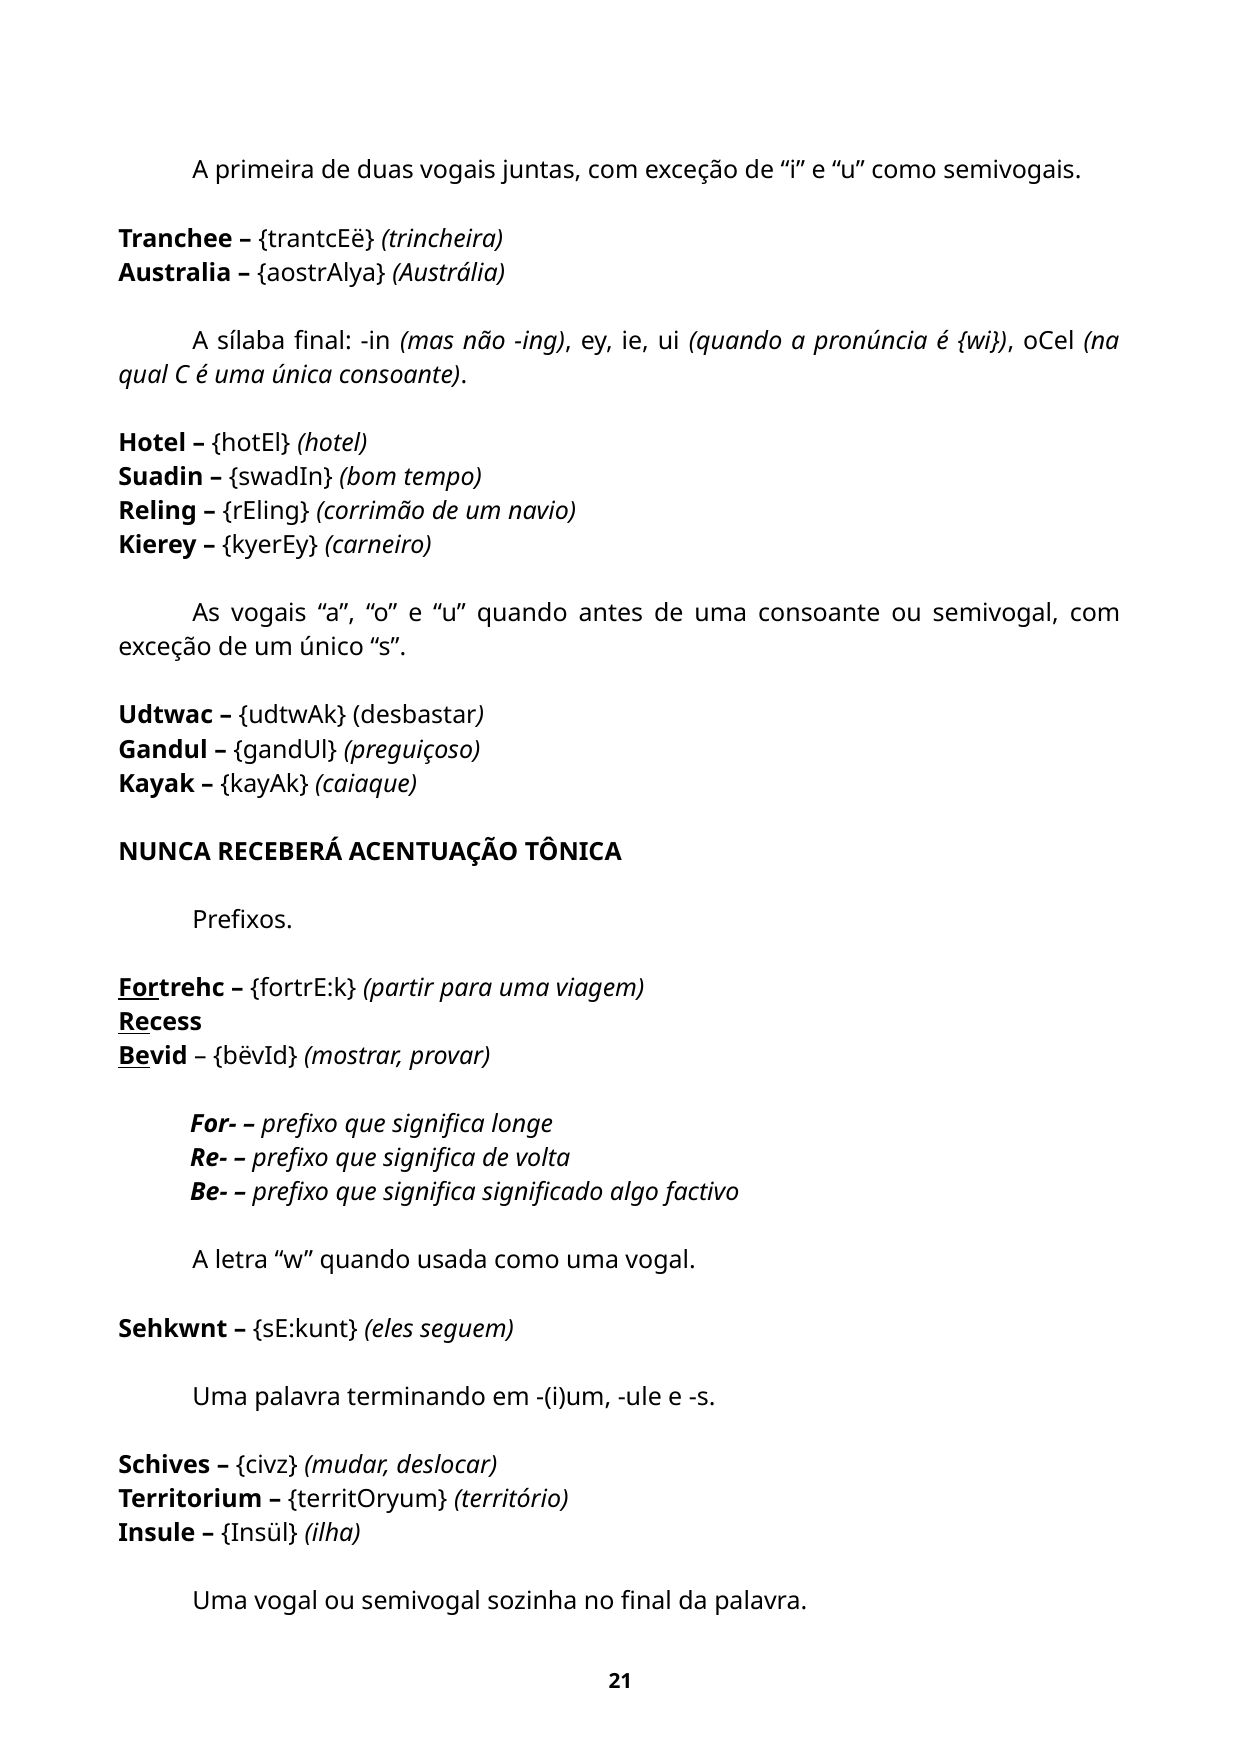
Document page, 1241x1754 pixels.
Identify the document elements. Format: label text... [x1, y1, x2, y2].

text Insule – {Insül} (ilha) [118, 1515, 1122, 1549]
text A sílaba final: -in (mas não -ing), ey, ie, ui (quando a pronúncia é {wi}), oCel (na qual C é uma única consoante). [118, 322, 1122, 391]
text Bevid – {bëvId} (mostrar, provar) [118, 1038, 1122, 1072]
text Kayak – {kayAk} (caiaque) [118, 765, 1122, 799]
text Gandul – {gandUl} (preguiçoso) [118, 731, 1122, 765]
text Recess [118, 1004, 1122, 1038]
text Uma palavra terminando em -(i)um, -ule e -s. [118, 1378, 1122, 1412]
text Territorium – {territOryum} (território) [118, 1481, 1122, 1515]
text Prefixos. [118, 902, 1122, 936]
text Schives – {civz} (mudar, deslocar) [118, 1447, 1122, 1481]
text Re- – prefixo que significa de volta [190, 1140, 1122, 1174]
text As vogais “a”, “o” e “u” quando antes de uma consoante ou semivogal, com exceção de um único “s”. [118, 595, 1122, 663]
text For- – prefixo que significa longe [190, 1106, 1122, 1140]
text Udtwac – {udtwAk} (desbastar) [118, 697, 1122, 731]
text Reling – {rEling} (corrimão de um navio) [118, 493, 1122, 527]
text Sehkwnt – {sE:kunt} (eles seguem) [118, 1310, 1122, 1344]
text A primeira de duas vogais juntas, com exceção de “i” e “u” como semivogais. [118, 152, 1122, 186]
text Suadin – {swadIn} (bom tempo) [118, 459, 1122, 493]
text A letra “w” quando usada como uma vogal. [118, 1242, 1122, 1276]
text Be- – prefixo que significa significado algo factivo [190, 1174, 1122, 1208]
text Australia – {aostrAlya} (Austrália) [118, 254, 1122, 288]
text Kierey – {kyerEy} (carneiro) [118, 527, 1122, 561]
text Fortrehc – {fortrE:k} (partir para uma viagem) [118, 970, 1122, 1004]
subtitle NUNCA RECEBERÁ ACENTUAÇÃO TÔNICA [118, 833, 1122, 867]
text Hotel – {hotEl} (hotel) [118, 425, 1122, 459]
text Tranchee – {trantcEë} (trincheira) [118, 220, 1122, 254]
text Uma vogal ou semivogal sozinha no final da palavra. [118, 1583, 1122, 1617]
